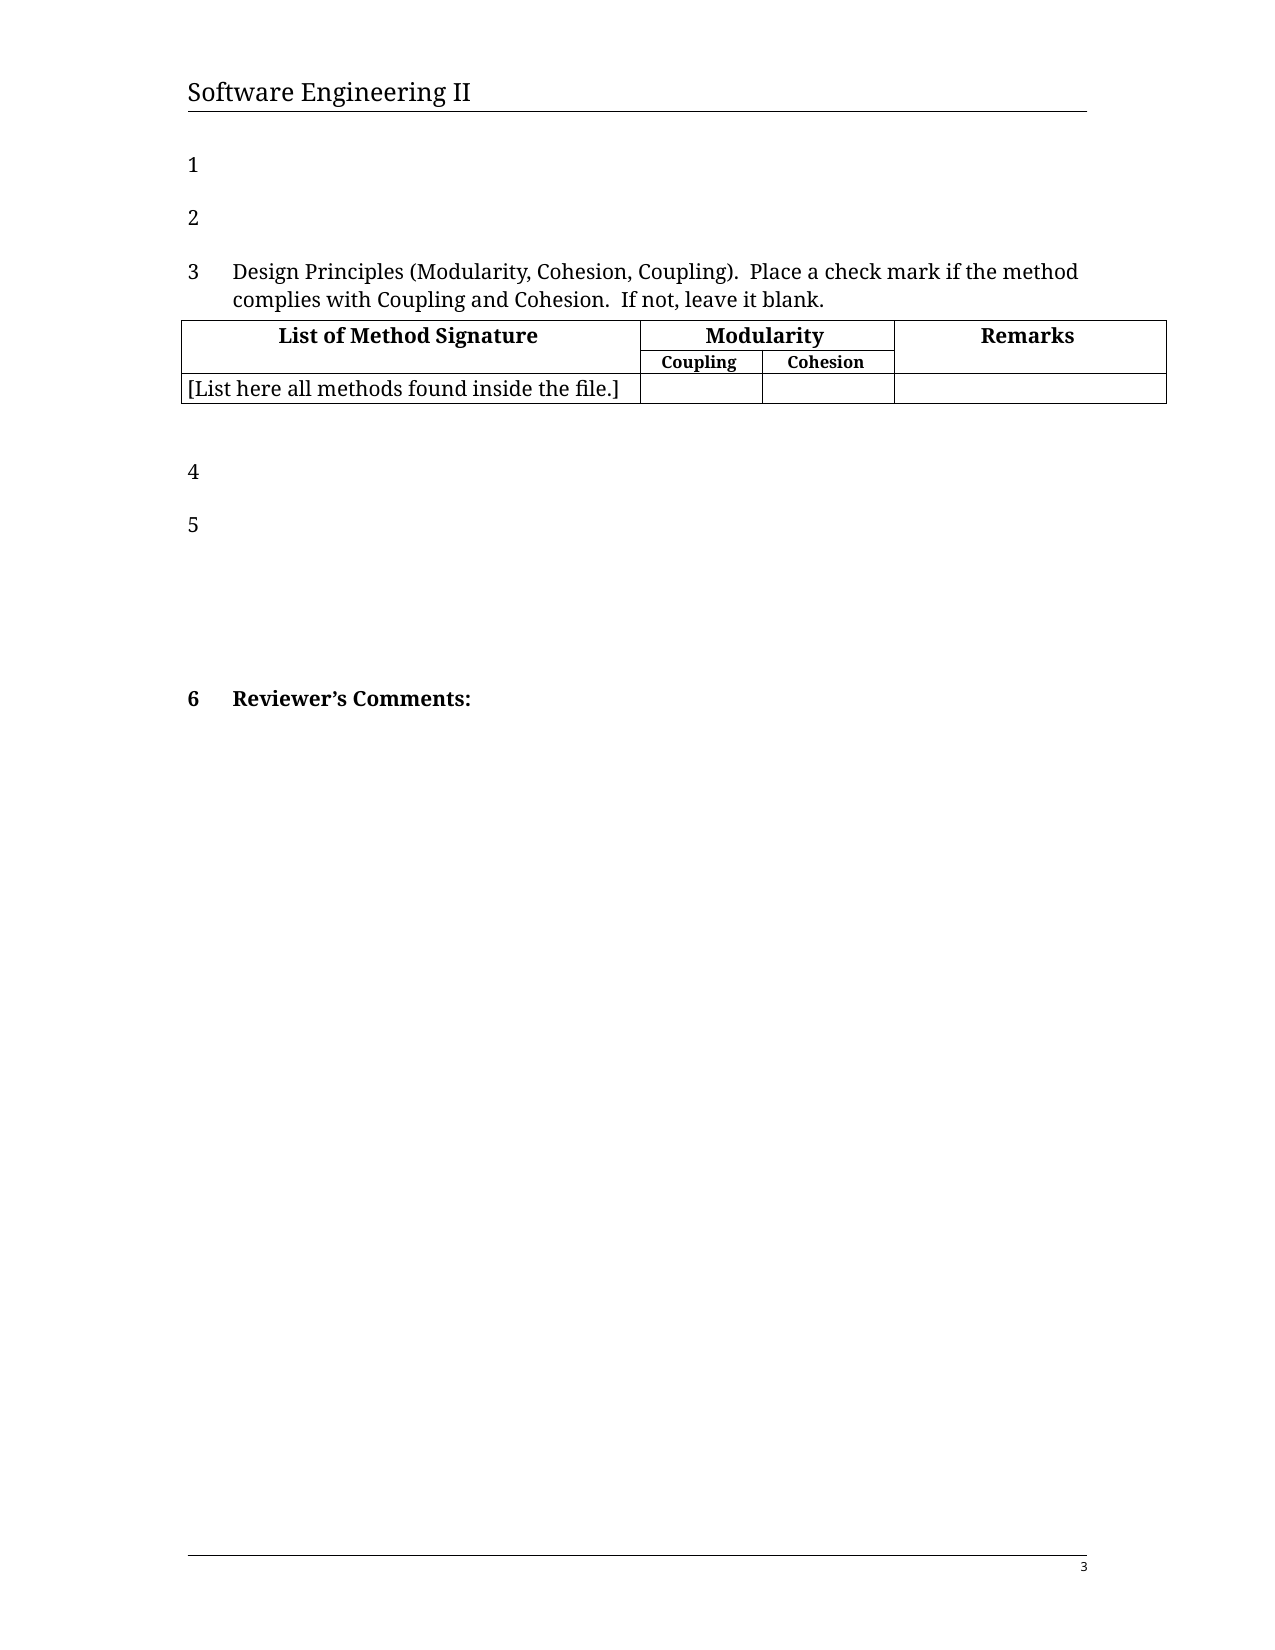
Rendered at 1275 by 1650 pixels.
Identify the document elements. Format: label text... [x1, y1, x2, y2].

subtitle Design Principles (Modularity, Cohesion, Coupling). Place a check mark if the method complies with Coupling and Cohesion. If not, leave it blank. [187, 257, 1087, 314]
table_cell [895, 374, 900, 403]
table_cell [751, 374, 762, 403]
subtitle Reviewer’s Comments: [187, 684, 1087, 741]
table_header Modularity [883, 321, 894, 349]
table_cell [1155, 374, 1166, 403]
table_cell [641, 374, 646, 403]
table_header List of Method Signature [182, 321, 640, 373]
table_header Remarks [895, 321, 1166, 373]
table_cell [763, 374, 768, 403]
table_cell Cohesion [883, 351, 894, 373]
table_cell Coupling [751, 351, 762, 373]
table_cell [883, 374, 894, 403]
